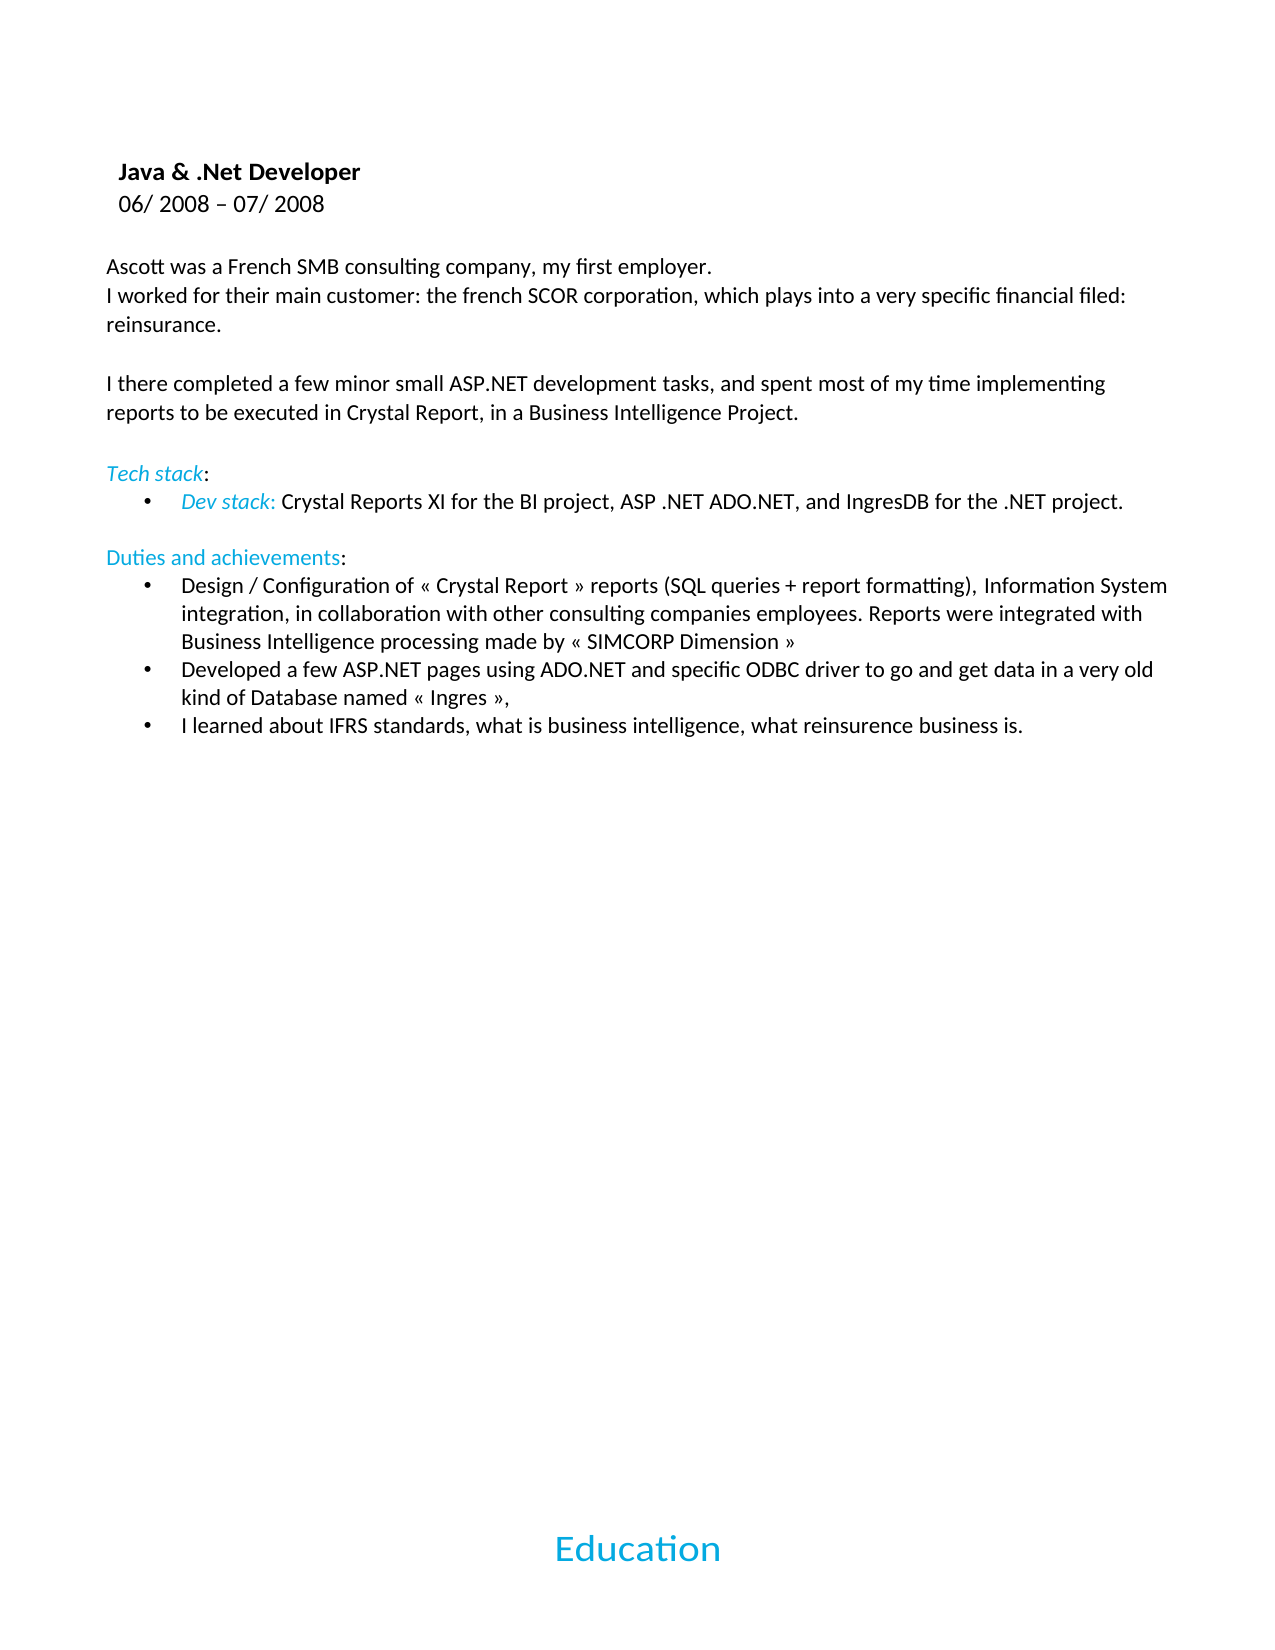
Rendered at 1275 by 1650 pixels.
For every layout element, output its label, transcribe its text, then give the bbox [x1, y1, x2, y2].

text I worked for their main customer: the french SCOR corporation, which plays into a very specific financial filed: reinsurance. [106, 281, 1151, 338]
list Dev stack: Crystal Reports XI for the BI project, ASP .NET ADO.NET, and IngresDB for the .NET project. [144, 487, 1169, 515]
text 06/ 2008 – 07/ 2008 [118, 188, 1169, 219]
text Duties and achievements: [106, 543, 1169, 571]
list Design / Configuration of « Crystal Report » reports (SQL queries + report formatting), Information System integration, in collaboration with other consulting companies employees. Reports were integrated with Business Intelligence processing made by « SIMCORP Dimension » [144, 571, 1169, 655]
text Java & .Net Developer [118, 156, 1169, 187]
text I there completed a few minor small ASP.NET development tasks, and spent most of my time implementing reports to be executed in Crystal Report, in a Business Intelligence Project. [106, 369, 1169, 426]
text Tech stack: [106, 459, 1169, 487]
subtitle Education [432, 1525, 844, 1571]
list I learned about IFRS standards, what is business intelligence, what reinsurence business is. [144, 711, 1169, 739]
list Developed a few ASP.NET pages using ADO.NET and specific ODBC driver to go and get data in a very old kind of Database named « Ingres », [144, 655, 1169, 711]
text Ascott was a French SMB consulting company, my first employer. [106, 252, 1169, 280]
